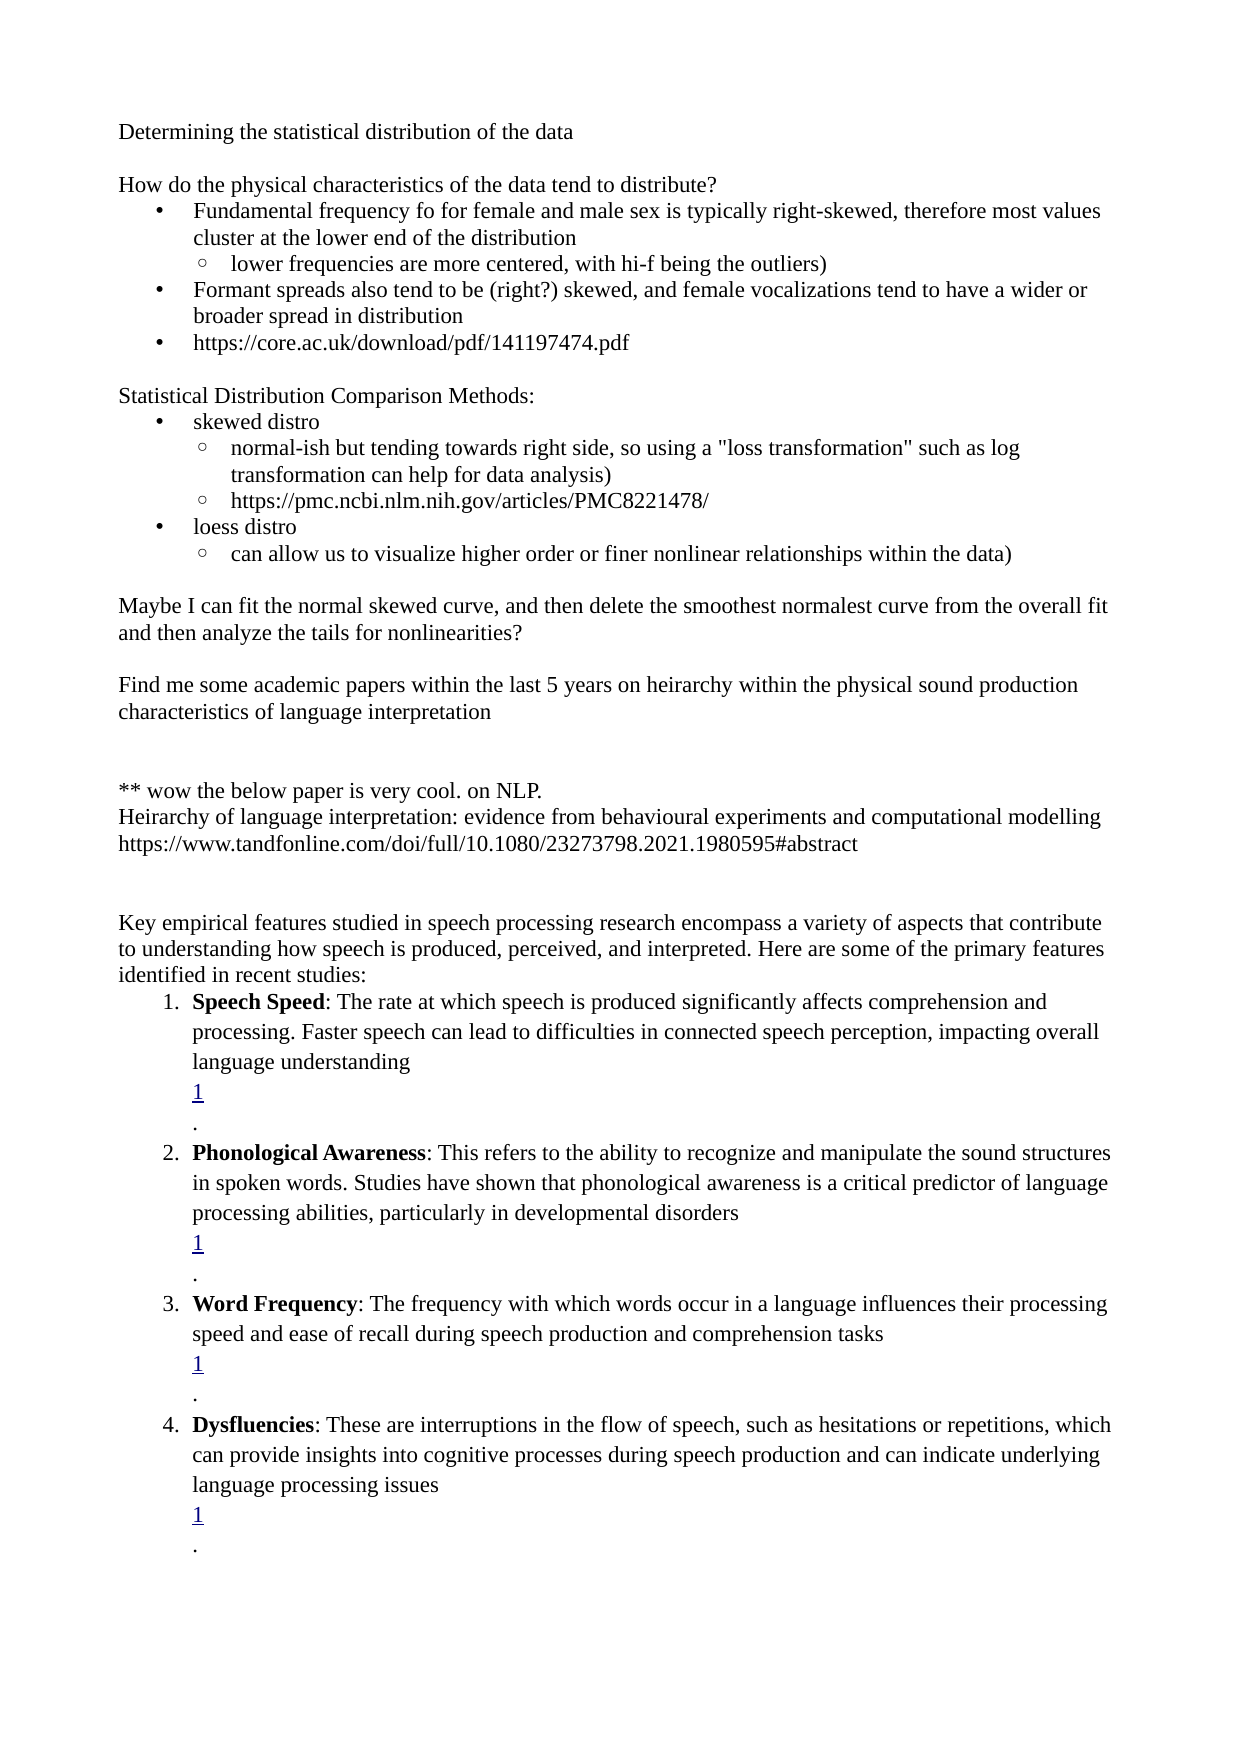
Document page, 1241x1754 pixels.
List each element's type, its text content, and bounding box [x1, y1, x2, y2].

text Maybe I can fit the normal skewed curve, and then delete the smoothest normalest curve from the overall fit and then analyze the tails for nonlinearities? [118, 592, 1122, 645]
list 1 [162, 1078, 1122, 1105]
list 1 [162, 1350, 1122, 1377]
list https://pmc.ncbi.nlm.nih.gov/articles/PMC8221478/ [193, 487, 1122, 513]
list Speech Speed: The rate at which speech is produced significantly affects comprehension and processing. Faster speech can lead to difficulties in connected speech perception, impacting overall language understanding [162, 988, 1122, 1074]
list Formant spreads also tend to be (right?) skewed, and female vocalizations tend to have a wider or broader spread in distribution [156, 276, 1122, 329]
list normal-ish but tending towards right side, so using a "loss transformation" such as log transformation can help for data analysis) [193, 434, 1122, 487]
list . [162, 1109, 1122, 1135]
list Phonological Awareness: This refers to the ability to recognize and manipulate the sound structures in spoken words. Studies have shown that phonological awareness is a critical predictor of language processing abilities, particularly in developmental disorders [162, 1139, 1122, 1226]
list Dysfluencies: These are interruptions in the flow of speech, such as hesitations or repetitions, which can provide insights into cognitive processes during speech production and can indicate underlying language processing issues [162, 1411, 1122, 1497]
list Fundamental frequency fo for female and male sex is typically right-skewed, therefore most values cluster at the lower end of the distribution [156, 197, 1122, 250]
list 1 [162, 1501, 1122, 1528]
text Determining the statistical distribution of the data [118, 118, 1122, 144]
list can allow us to visualize higher order or finer nonlinear relationships within the data) [193, 540, 1122, 566]
text How do the physical characteristics of the data tend to distribute? [118, 171, 1122, 197]
text Statistical Distribution Comparison Methods: [118, 382, 1122, 408]
list https://core.ac.uk/download/pdf/141197474.pdf [156, 329, 1122, 355]
list Word Frequency: The frequency with which words occur in a language influences their processing speed and ease of recall during speech production and comprehension tasks [162, 1290, 1122, 1346]
text ** wow the below paper is very cool. on NLP. [118, 777, 1122, 803]
text Find me some academic papers within the last 5 years on heirarchy within the physical sound production characteristics of language interpretation [118, 672, 1122, 724]
list 1 [162, 1229, 1122, 1256]
text Heirarchy of language interpretation: evidence from behavioural experiments and computational modelling [118, 803, 1122, 830]
text Key empirical features studied in speech processing research encompass a variety of aspects that contribute to understanding how speech is produced, perceived, and interpreted. Here are some of the primary features identified in recent studies: [118, 909, 1122, 988]
text https://www.tandfonline.com/doi/full/10.1080/23273798.2021.1980595#abstract [118, 830, 1122, 856]
list . [162, 1532, 1122, 1558]
list lower frequencies are more centered, with hi-f being the outliers) [193, 250, 1122, 276]
list skewed distro [156, 408, 1122, 434]
list . [162, 1381, 1122, 1407]
list loess distro [156, 513, 1122, 540]
list . [162, 1260, 1122, 1286]
